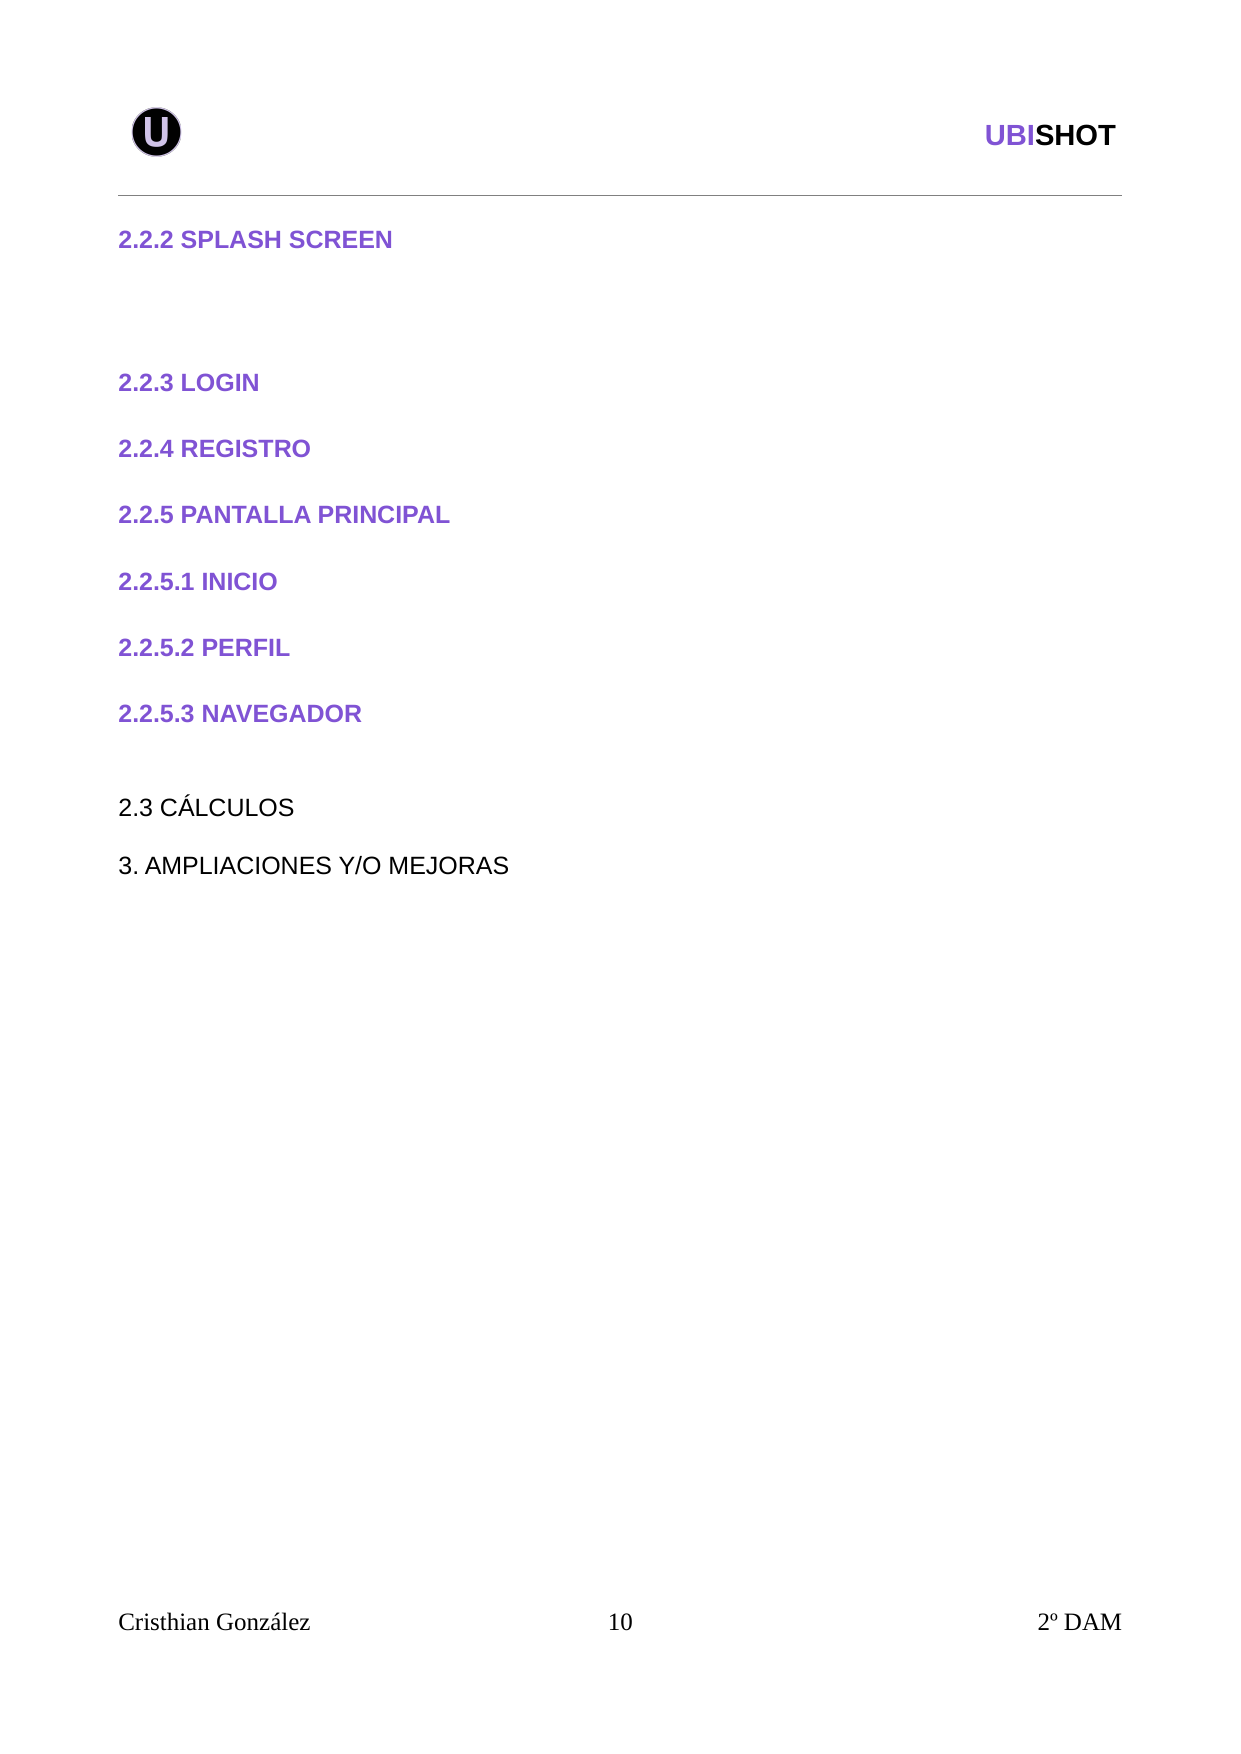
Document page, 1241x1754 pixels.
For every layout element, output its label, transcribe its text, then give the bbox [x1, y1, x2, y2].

text 2.2.5.3 NAVEGADOR [118, 699, 1122, 727]
picture [130, 106, 183, 158]
text 2.2.2 SPLASH SCREEN [118, 225, 1122, 253]
text 2.3 CÁLCULOS [118, 793, 1122, 822]
text 2.2.5 PANTALLA PRINCIPAL [118, 501, 1122, 529]
text 2.2.4 REGISTRO [118, 434, 1122, 463]
text 2.2.5.2 PERFIL [118, 633, 1122, 661]
text 3. AMPLIACIONES Y/O MEJORAS [118, 851, 1122, 880]
text 2.2.5.1 INICIO [118, 567, 1122, 595]
text 2.2.3 LOGIN [118, 368, 1122, 397]
